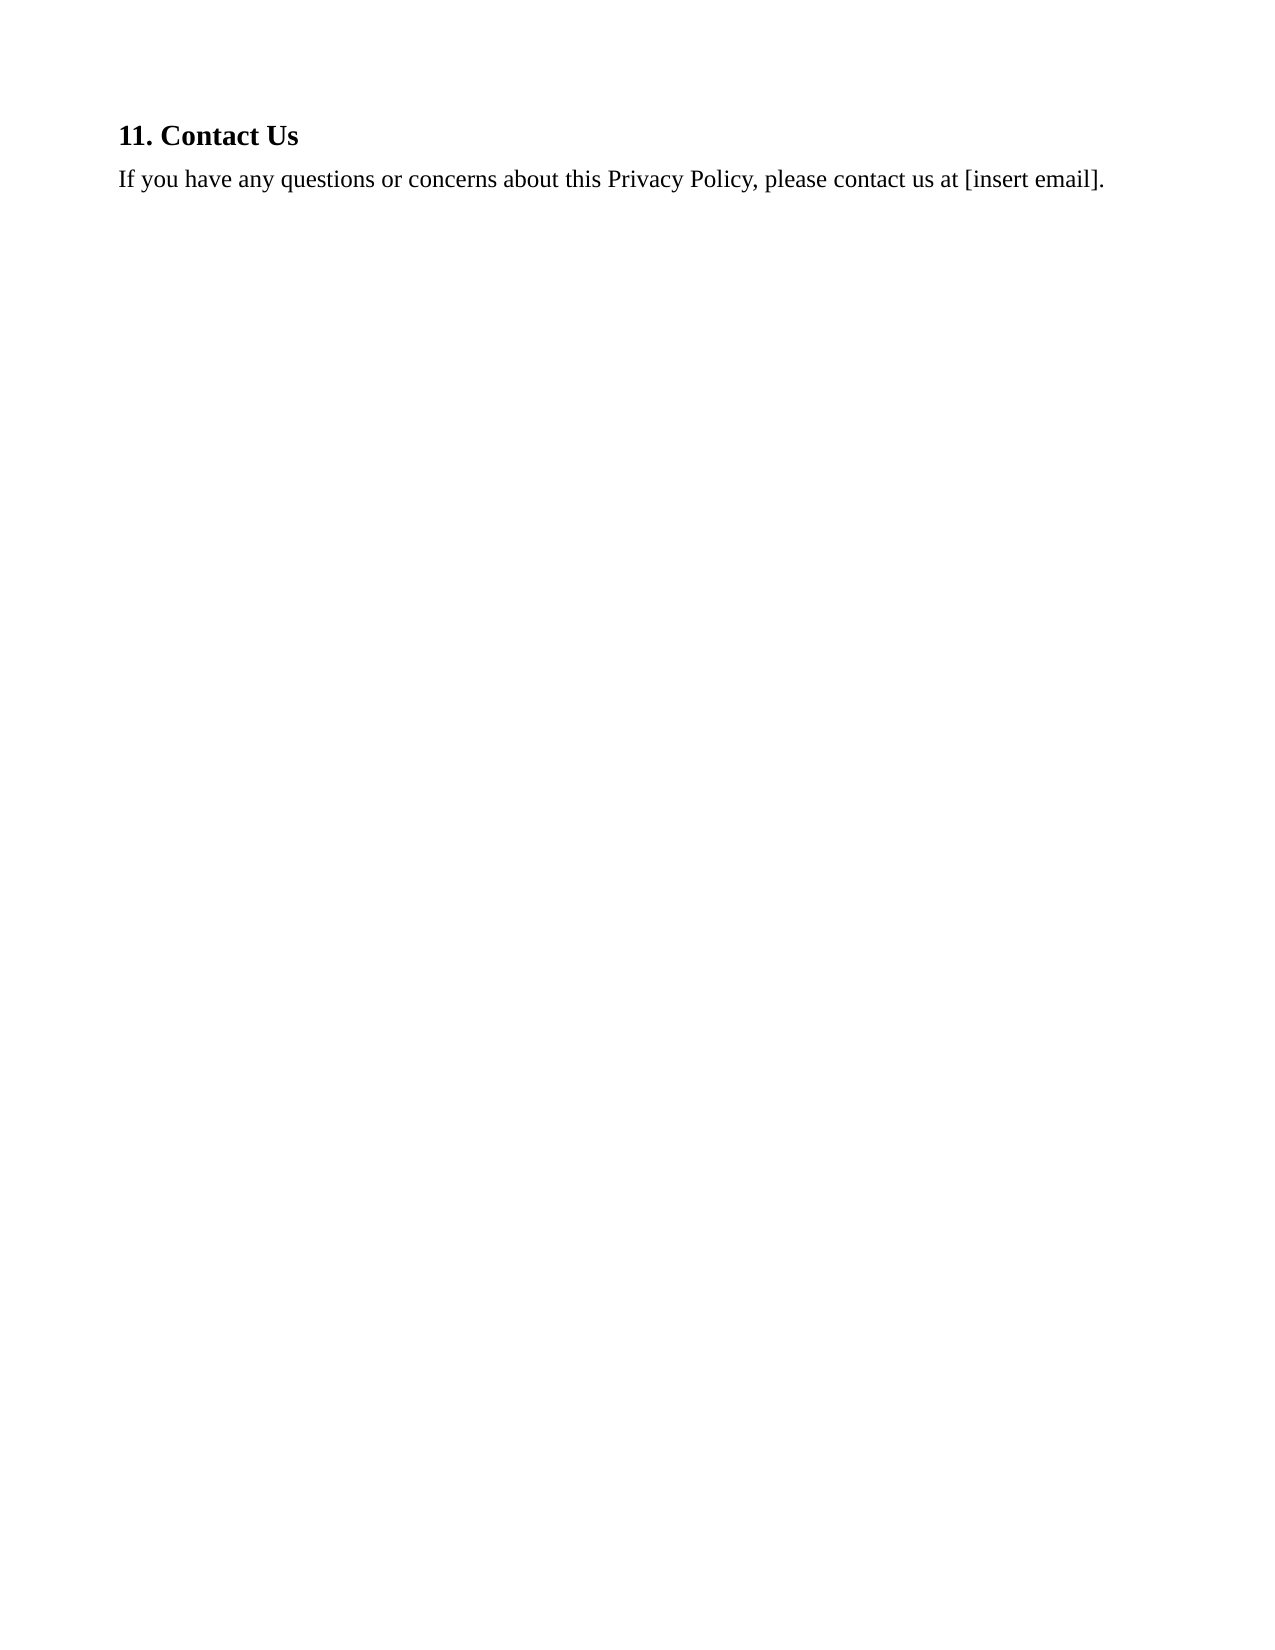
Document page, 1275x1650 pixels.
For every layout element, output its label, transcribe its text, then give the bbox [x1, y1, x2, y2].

text If you have any questions or concerns about this Privacy Policy, please contact us at [insert email]. [118, 164, 1157, 193]
subtitle 11. Contact Us [118, 118, 1157, 152]
